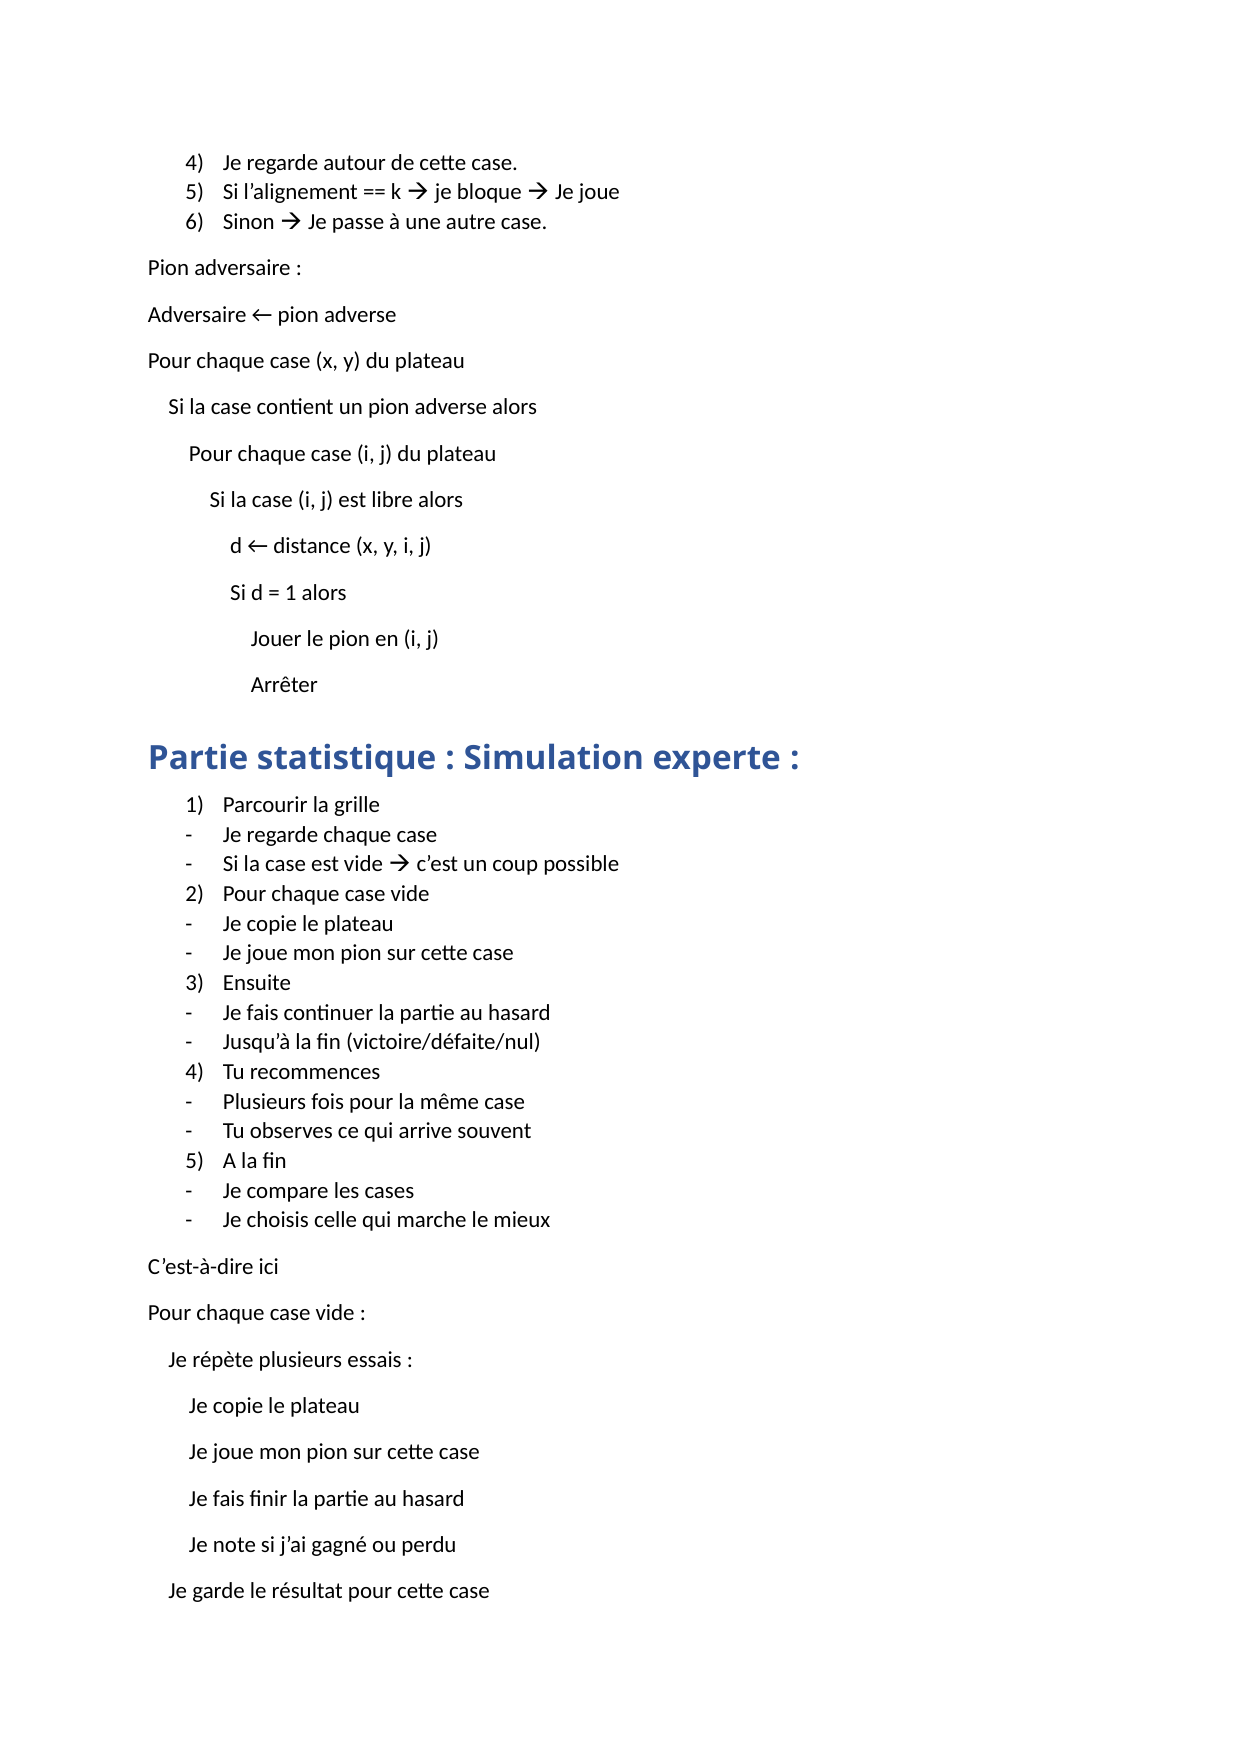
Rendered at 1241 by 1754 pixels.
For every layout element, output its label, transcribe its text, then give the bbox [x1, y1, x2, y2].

text d ← distance (x, y, i, j) [148, 531, 1093, 559]
text Arrêter [148, 671, 1093, 698]
text Si la case (i, j) est libre alors [148, 485, 1093, 513]
text Je répète plusieurs essais : [148, 1345, 1093, 1373]
list Pour chaque case vide [185, 879, 1093, 907]
list Je choisis celle qui marche le mieux [185, 1206, 1093, 1234]
text Si d = 1 alors [148, 578, 1093, 606]
text Pion adversaire : [148, 253, 1093, 281]
list Je regarde chaque case [185, 820, 1093, 848]
list Jusqu’à la fin (victoire/défaite/nul) [185, 1027, 1093, 1056]
list Tu observes ce qui arrive souvent [185, 1117, 1093, 1144]
list Je compare les cases [185, 1176, 1093, 1204]
text Je copie le plateau [148, 1391, 1093, 1419]
list Parcourir la grille [185, 790, 1093, 818]
text Je joue mon pion sur cette case [148, 1437, 1093, 1465]
list A la fin [185, 1146, 1093, 1174]
list Sinon  Je passe à une autre case. [185, 207, 1093, 235]
text C’est-à-dire ici [148, 1252, 1093, 1280]
text Pour chaque case (x, y) du plateau [148, 346, 1093, 374]
text Adversaire ← pion adverse [148, 300, 1093, 328]
text Si la case contient un pion adverse alors [148, 392, 1093, 420]
list Je joue mon pion sur cette case [185, 938, 1093, 966]
text Je note si j’ai gagné ou perdu [148, 1530, 1093, 1558]
text Pour chaque case vide : [148, 1298, 1093, 1326]
text Pour chaque case (i, j) du plateau [148, 439, 1093, 467]
text Je garde le résultat pour cette case [148, 1576, 1093, 1604]
list Si l’alignement == k  je bloque  Je joue [185, 177, 1093, 205]
list Je copie le plateau [185, 909, 1093, 937]
list Je fais continuer la partie au hasard [185, 998, 1093, 1026]
list Je regarde autour de cette case. [185, 148, 1093, 176]
list Si la case est vide  c’est un coup possible [185, 849, 1093, 877]
list Plusieurs fois pour la même case [185, 1087, 1093, 1115]
subtitle Partie statistique : Simulation experte : [148, 733, 1093, 779]
list Ensuite [185, 968, 1093, 996]
text Je fais finir la partie au hasard [148, 1484, 1093, 1512]
list Tu recommences [185, 1057, 1093, 1085]
text Jouer le pion en (i, j) [148, 624, 1093, 652]
